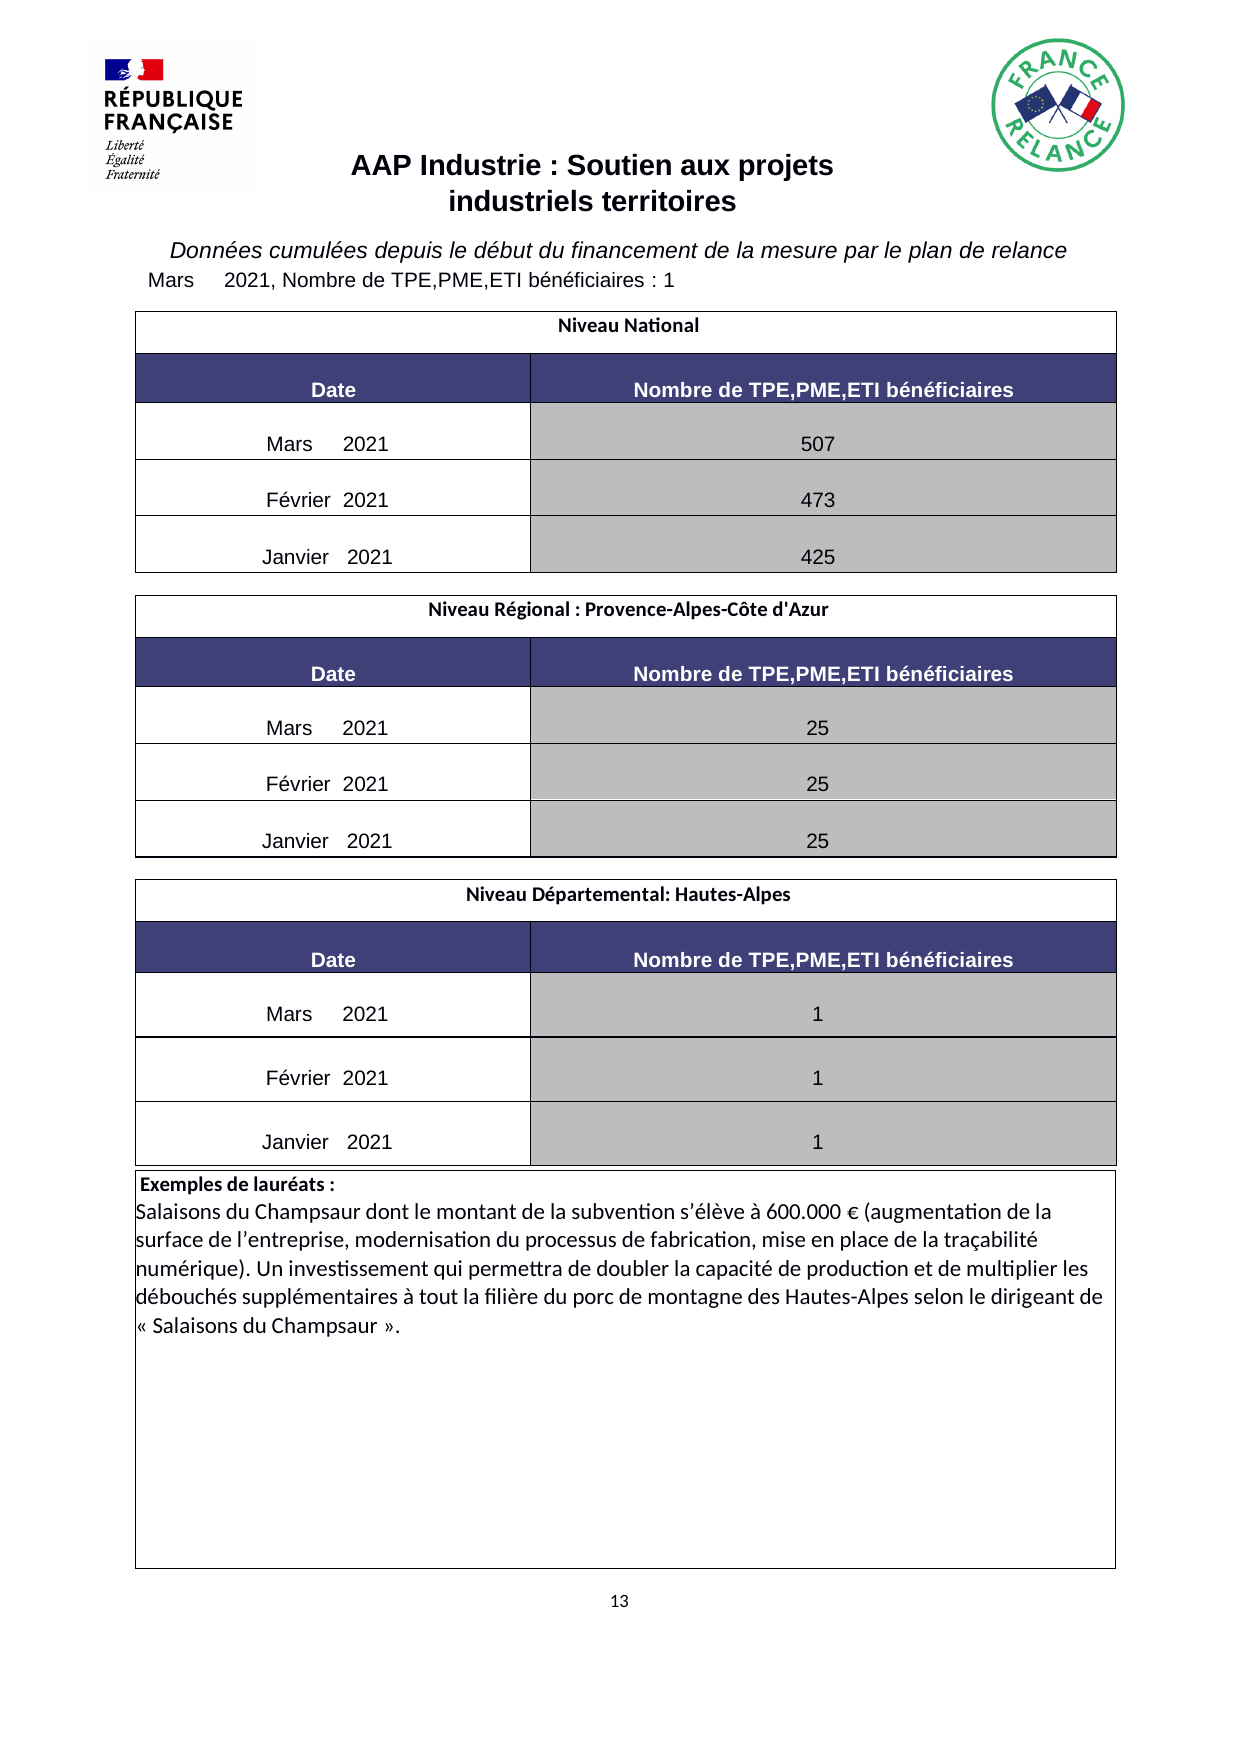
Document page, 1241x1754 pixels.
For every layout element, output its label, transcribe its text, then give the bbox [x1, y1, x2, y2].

text Mars 2021, Nombre de TPE,PME,ETI bénéficiaires : 1 [148, 268, 1093, 292]
table_cell 1 [531, 1038, 1116, 1101]
table_cell Date [136, 638, 530, 686]
table_cell 1 [531, 1102, 1116, 1165]
table_cell 473 [531, 460, 1116, 515]
table_header Niveau National [136, 312, 1116, 353]
table_cell Janvier 2021 [136, 516, 530, 572]
table_header Niveau Départemental: Hautes-Alpes [136, 880, 1116, 921]
table_cell 25 [531, 687, 1116, 743]
table_cell 25 [531, 801, 1116, 856]
table_cell Février 2021 [136, 460, 530, 515]
picture [926, 17, 1189, 185]
table_cell Janvier 2021 [136, 801, 530, 856]
table_cell Mars 2021 [136, 687, 530, 743]
table_cell Février 2021 [136, 744, 530, 799]
text Données cumulées depuis le début du financement de la mesure par le plan de relance [148, 237, 1093, 264]
table_cell 25 [531, 744, 1116, 799]
text 13 [0, 1589, 1238, 1612]
picture [84, 39, 263, 200]
table_cell 425 [531, 516, 1116, 572]
table_cell Mars 2021 [136, 403, 530, 459]
table_cell Nombre de TPE,PME,ETI bénéficiaires [531, 922, 1116, 972]
table_cell Janvier 2021 [136, 1102, 530, 1165]
table_cell 1 [531, 973, 1116, 1036]
table_cell Février 2021 [136, 1038, 530, 1101]
table_cell 507 [531, 403, 1116, 459]
table_cell Mars 2021 [136, 973, 530, 1036]
table_cell Nombre de TPE,PME,ETI bénéficiaires [531, 354, 1116, 402]
text Salaisons du Champsaur dont le montant de la subvention s’élève à 600.000 € (augmentation de la surface de l’entreprise, modernisation du processus de fabrication, mise en place de la traçabilité numérique). Un investissement qui permettra de doubler la capacité de production et de multiplier les débouchés supplémentaires à tout la filière du porc de montagne des Hautes-Alpes selon le dirigeant de « Salaisons du Champsaur ». [135, 1197, 1115, 1339]
text Exemples de lauréats : [135, 1171, 1115, 1197]
table_cell Date [136, 922, 530, 972]
text AAP Industrie : Soutien aux projets industriels territoires [148, 148, 1093, 217]
table_cell Nombre de TPE,PME,ETI bénéficiaires [531, 638, 1116, 686]
table_cell Date [136, 354, 530, 402]
table_header Niveau Régional : Provence-Alpes-Côte d'Azur [136, 596, 1116, 637]
